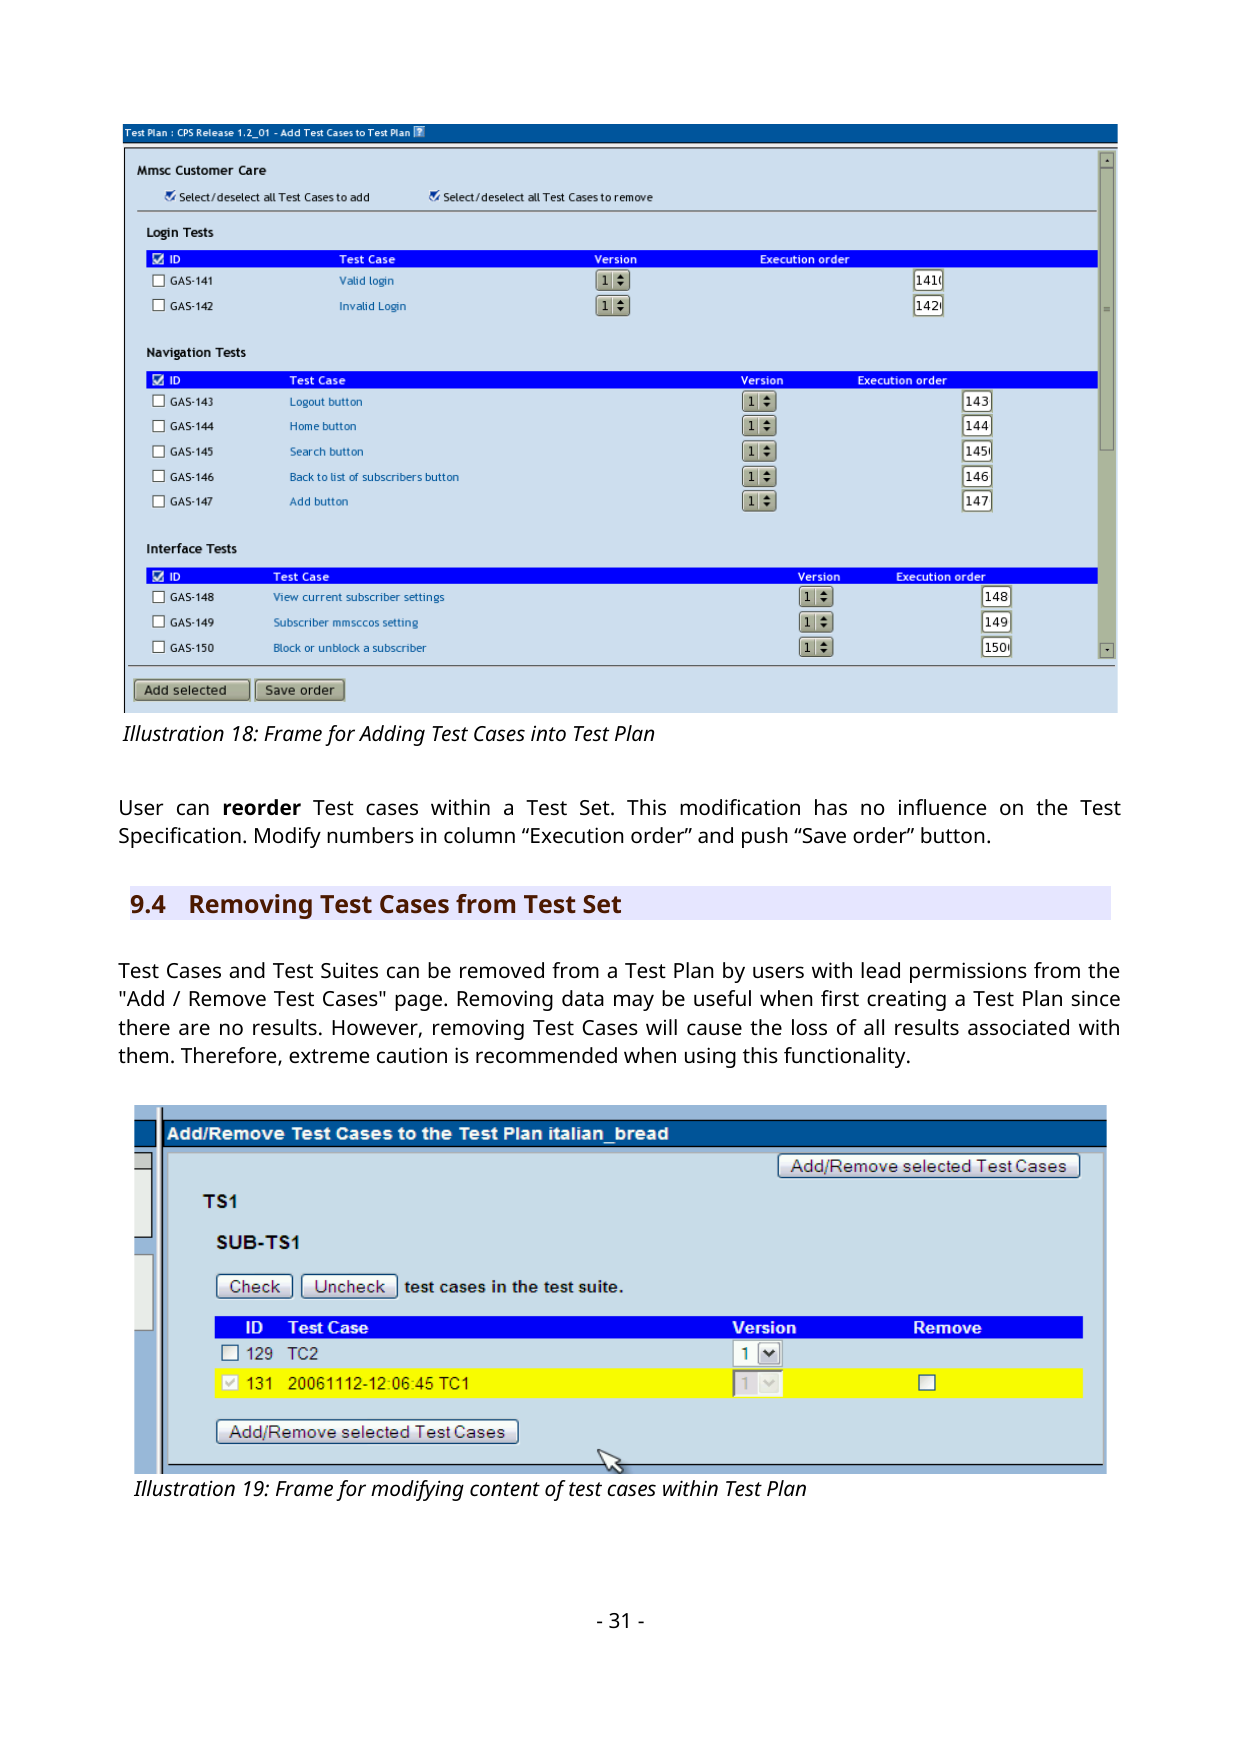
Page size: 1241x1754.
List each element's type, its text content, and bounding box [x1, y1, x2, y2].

subtitle Removing Test Cases from Test Set [130, 886, 1111, 920]
text Test Cases and Test Suites can be removed from a Test Plan by users with lead permissions from the "Add / Remove Test Cases" page. Removing data may be useful when first creating a Test Plan since there are no results. However, removing Test Cases will cause the loss of all results associated with them. Therefore, extreme caution is recommended when using this functionality. [118, 956, 1122, 1069]
picture [122, 124, 1118, 713]
text Illustration 19: Frame for modifying content of test cases within Test Plan [134, 1474, 1106, 1502]
text User can reorder Test cases within a Test Set. This modification has no influence on the Test Specification. Modify numbers in column “Execution order” and push “Save order” button. [118, 793, 1122, 850]
picture [134, 1105, 1107, 1474]
text Illustration 18: Frame for Adding Test Cases into Test Plan [123, 713, 1117, 747]
